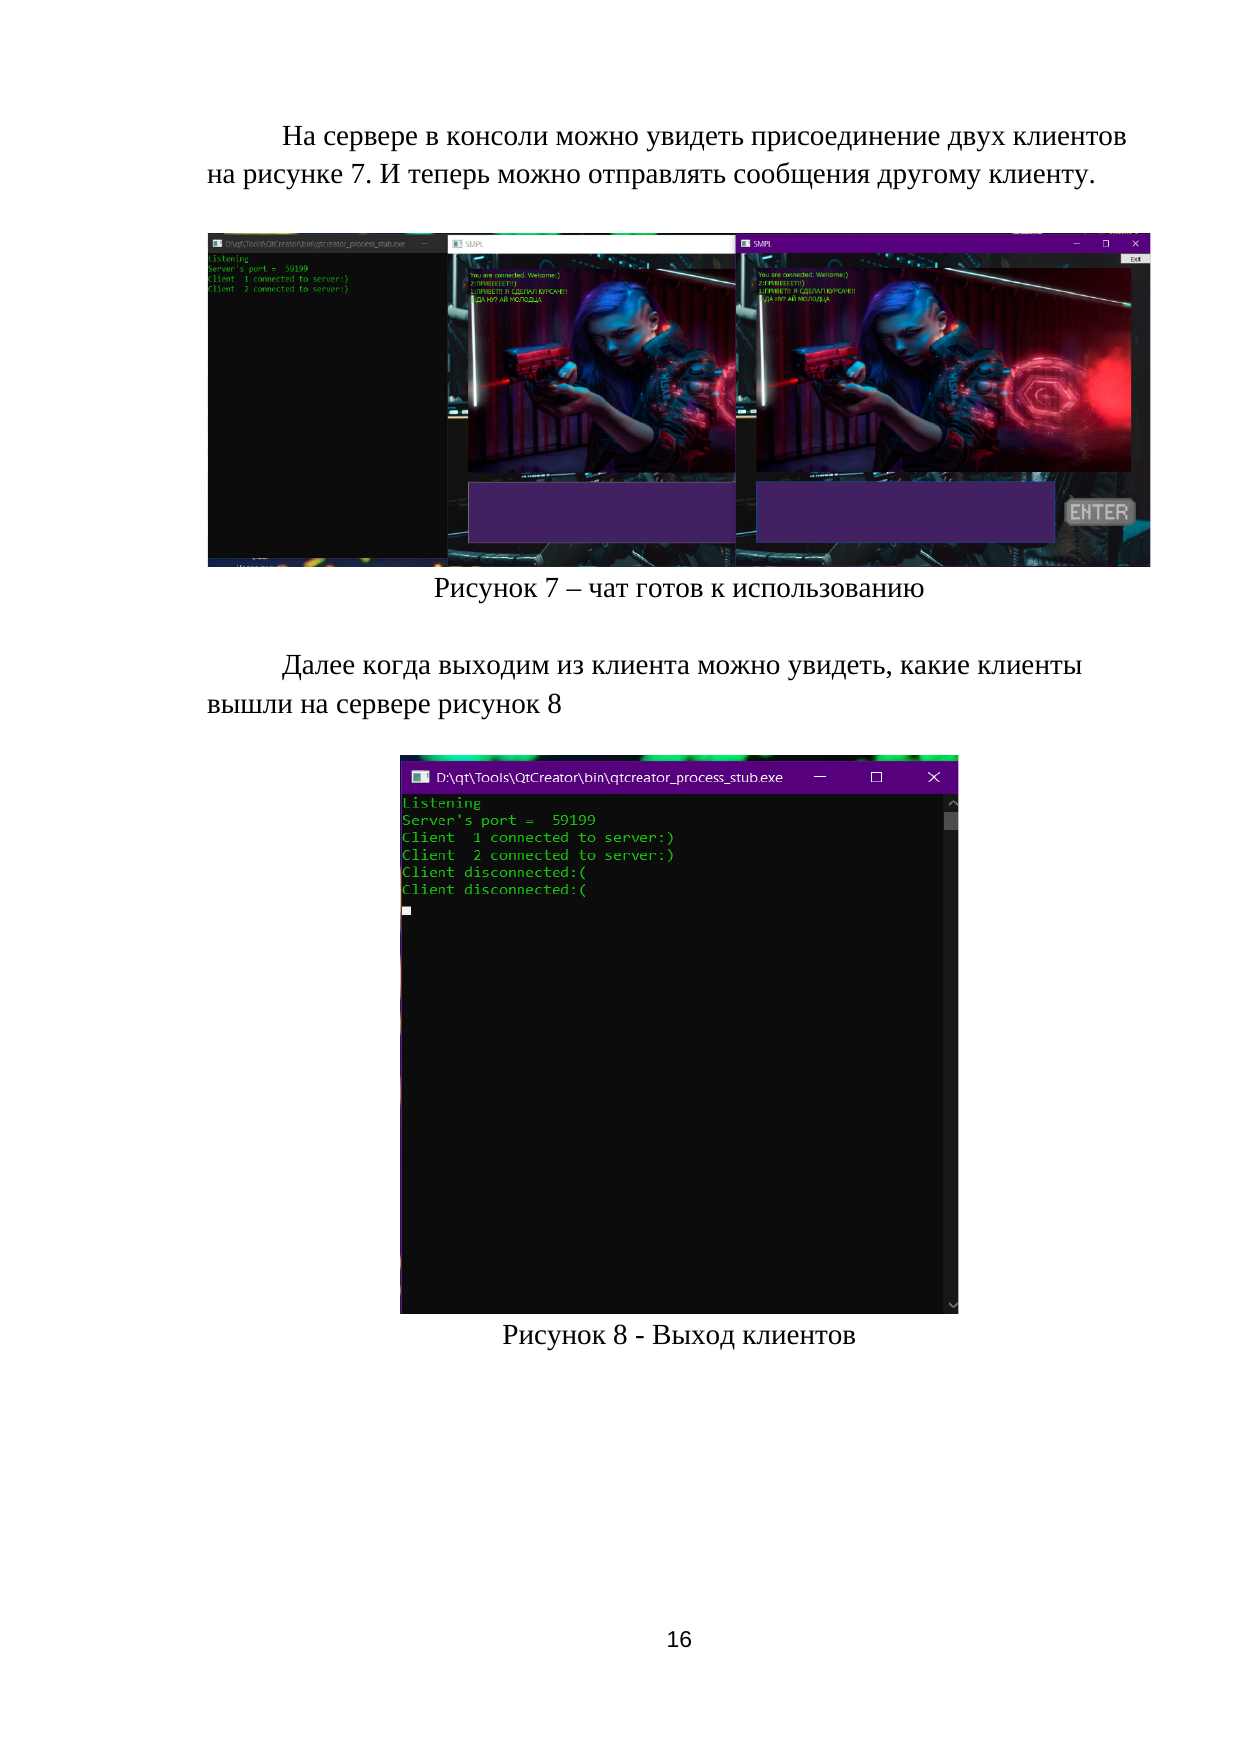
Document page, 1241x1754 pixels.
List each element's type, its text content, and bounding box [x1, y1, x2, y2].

picture [207, 233, 1151, 567]
text Рисунок 8 - Выход клиентов [207, 1317, 1152, 1351]
picture [400, 755, 959, 1314]
text Рисунок 7 – чат готов к использованию [207, 570, 1152, 604]
text Далее когда выходим из клиента можно увидеть, какие клиенты вышли на сервере рисунок 8 [207, 647, 1152, 719]
text На сервере в консоли можно увидеть присоединение двух клиентов на рисунке 7. И теперь можно отправлять сообщения другому клиенту. [207, 118, 1152, 190]
